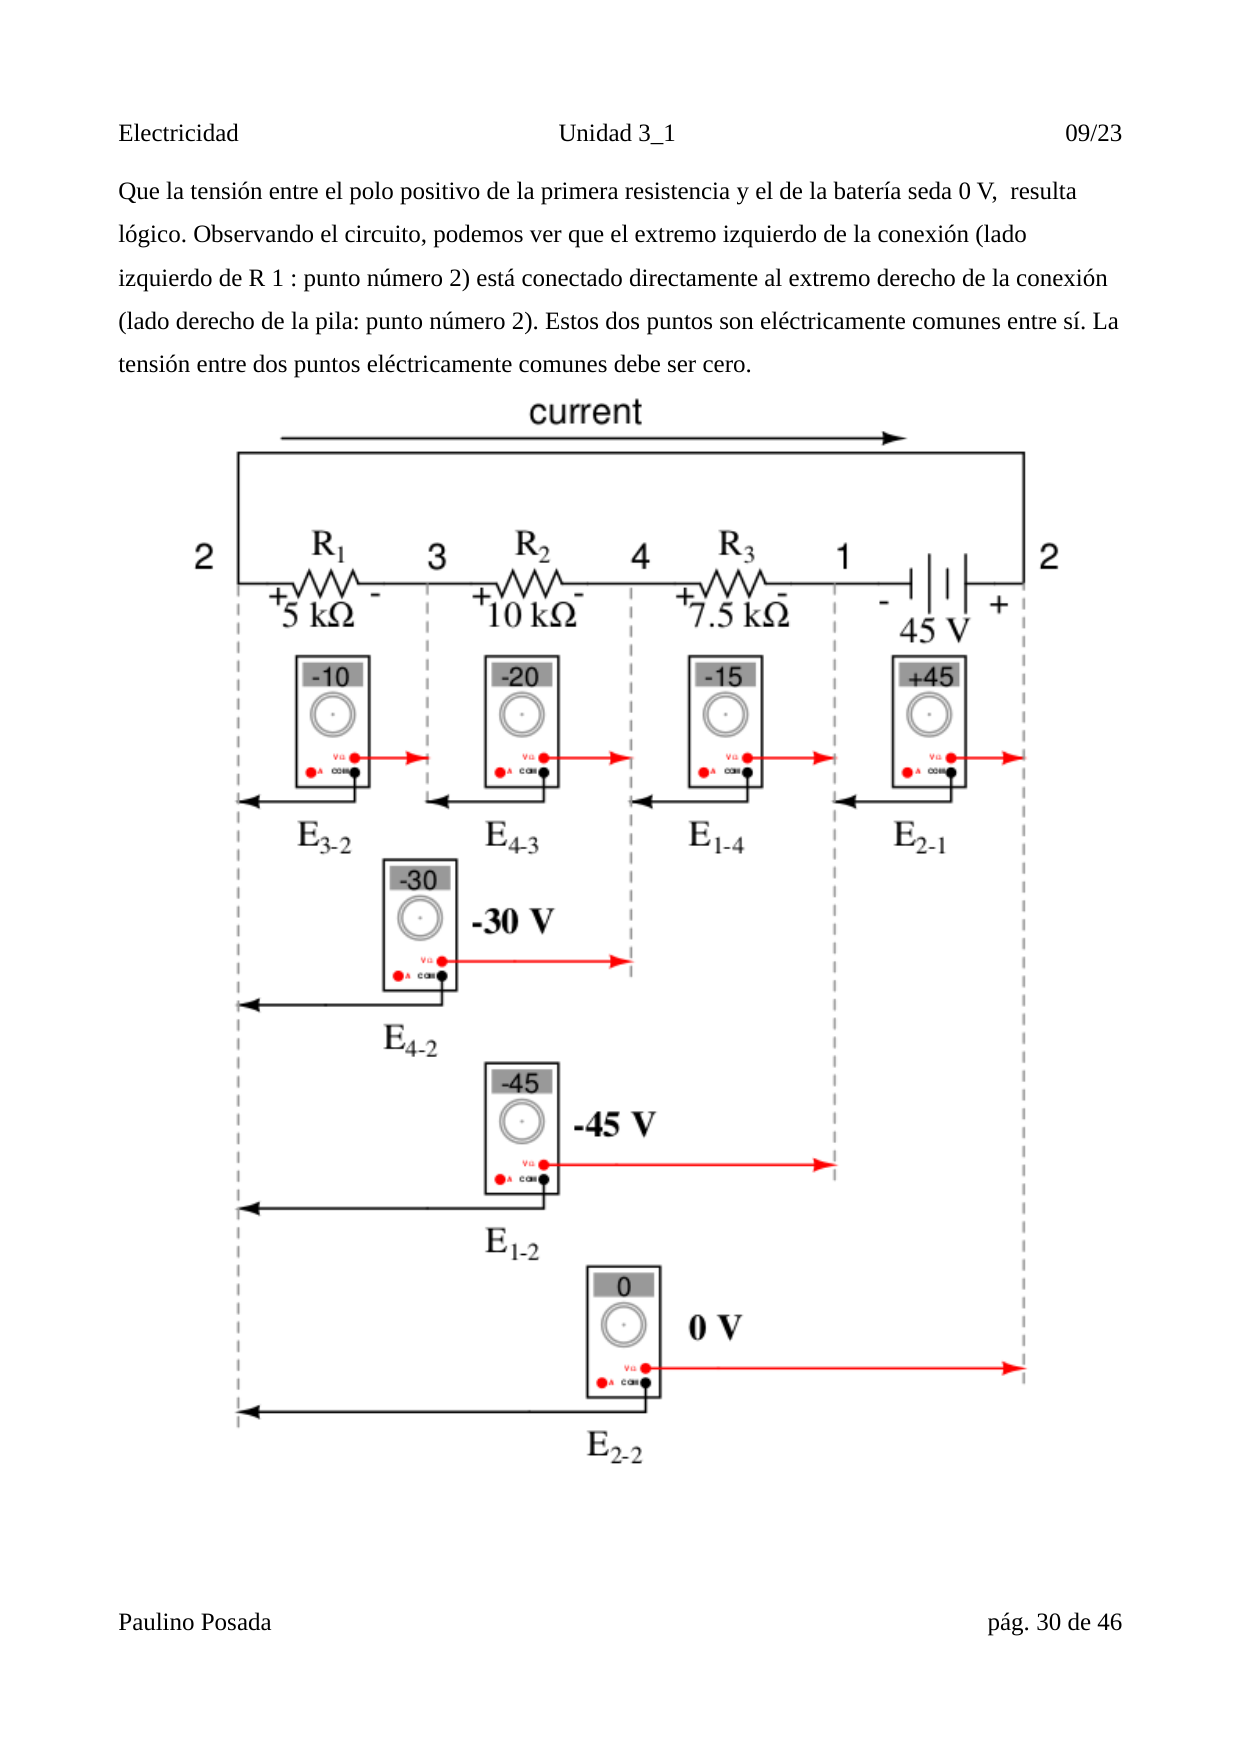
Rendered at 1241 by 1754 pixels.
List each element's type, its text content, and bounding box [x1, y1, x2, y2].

picture [163, 380, 1077, 1476]
text Que la tensión entre el polo positivo de la primera resistencia y el de la batería seda 0 V, resulta lógico. Observando el circuito, podemos ver que el extremo izquierdo de la conexión (lado izquierdo de R 1 : punto número 2) está conectado directamente al extremo derecho de la conexión (lado derecho de la pila: punto número 2). Estos dos puntos son eléctricamente comunes entre sí. La tensión entre dos puntos eléctricamente comunes debe ser cero. [118, 176, 1122, 378]
